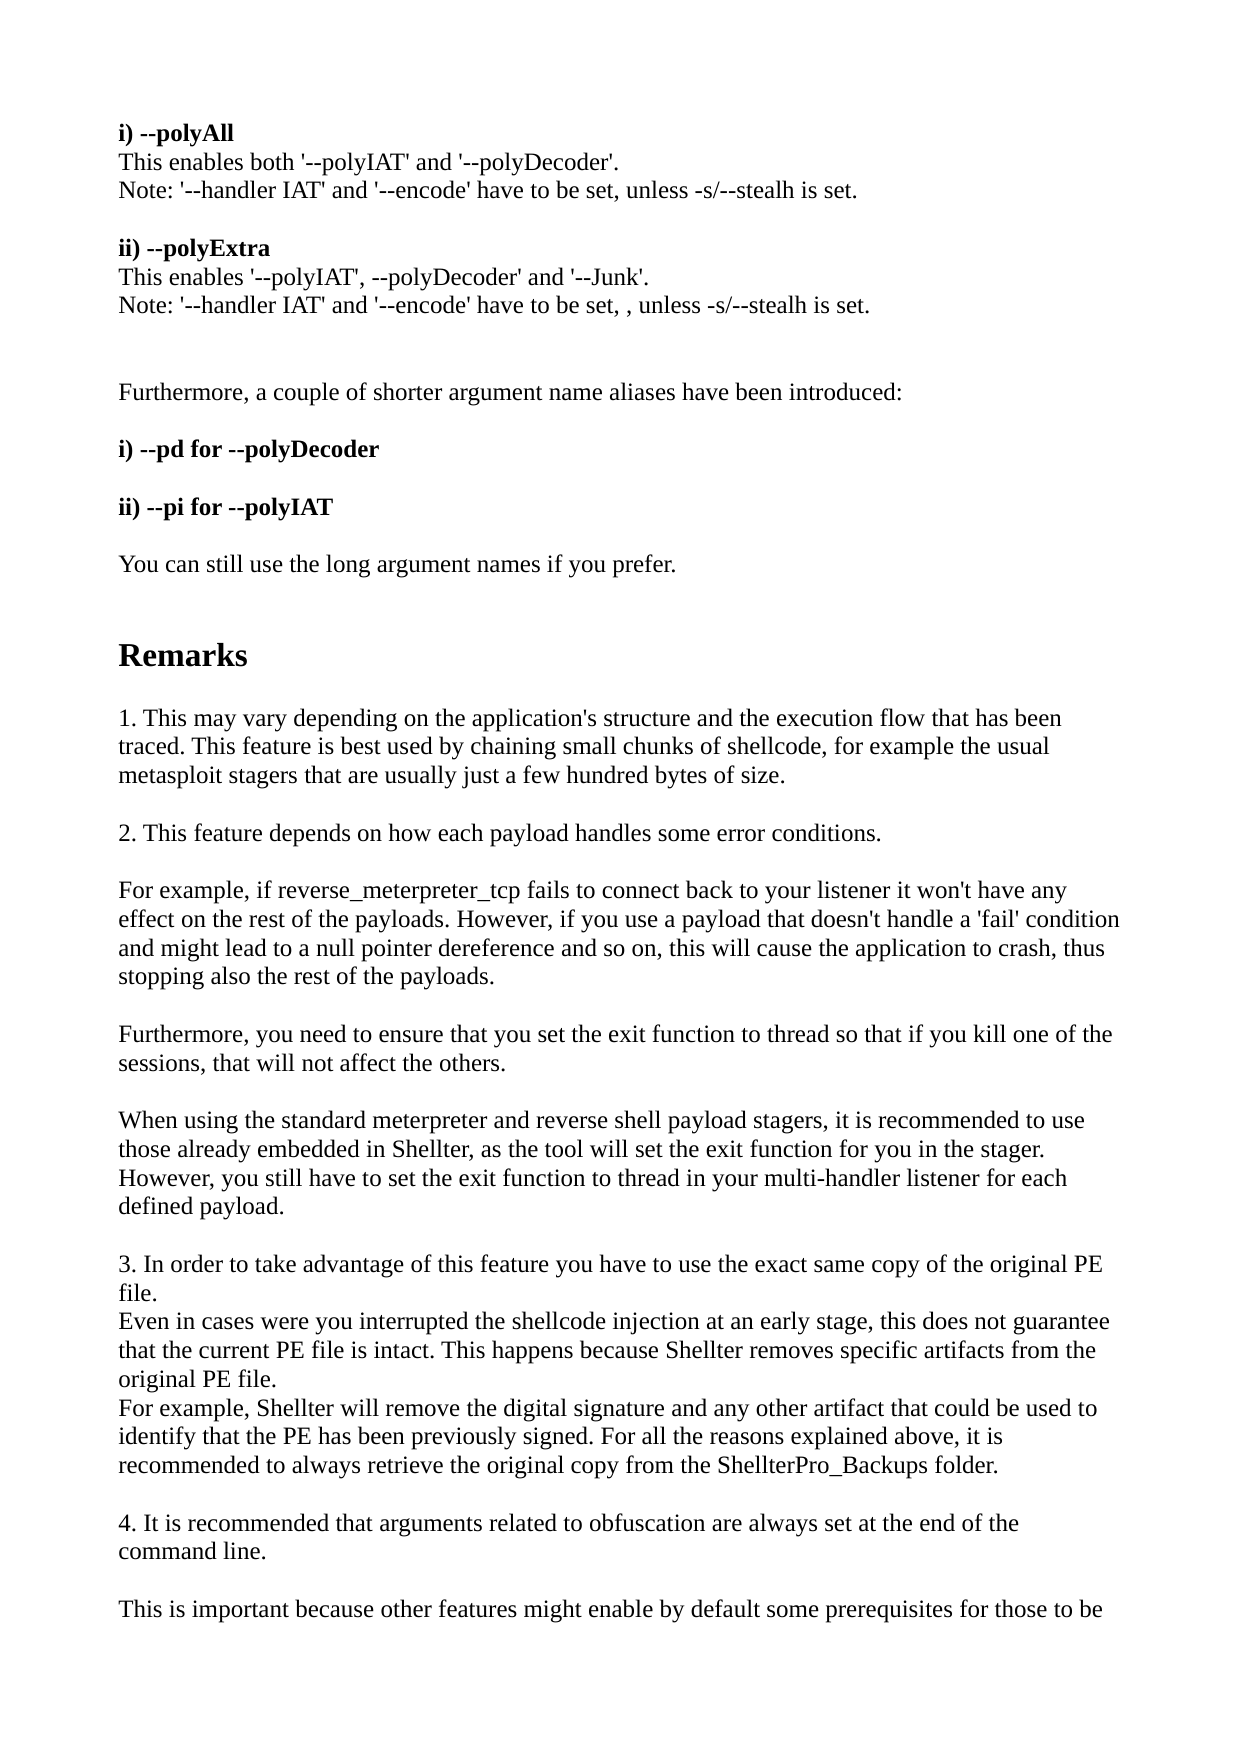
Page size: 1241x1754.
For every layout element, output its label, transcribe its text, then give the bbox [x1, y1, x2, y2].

text 1. This may vary depending on the application's structure and the execution flow that has been traced. This feature is best used by chaining small chunks of shellcode, for example the usual metasploit stagers that are usually just a few hundred bytes of size. [118, 703, 1122, 789]
text Furthermore, a couple of shorter argument name aliases have been introduced: [118, 377, 1122, 406]
text You can still use the long argument names if you prefer. [118, 549, 1122, 578]
text When using the standard meterpreter and reverse shell payload stagers, it is recommended to use those already embedded in Shellter, as the tool will set the exit function for you in the stager. However, you still have to set the exit function to thread in your multi-handler listener for each defined payload. [118, 1105, 1122, 1220]
text 4. It is recommended that arguments related to obfuscation are always set at the end of the command line. [118, 1508, 1122, 1565]
text Remarks [118, 636, 1122, 674]
text Furthermore, you need to ensure that you set the exit function to thread so that if you kill one of the sessions, that will not affect the others. [118, 1019, 1122, 1076]
text Even in cases were you interrupted the shellcode injection at an early stage, this does not guarantee that the current PE file is intact. This happens because Shellter removes specific artifacts from the original PE file. [118, 1306, 1122, 1393]
text ii) --pi for --polyIAT [118, 492, 1122, 521]
text This enables '--polyIAT', --polyDecoder' and '--Junk'. [118, 262, 1122, 291]
text 3. In order to take advantage of this feature you have to use the exact same copy of the original PE file. [118, 1249, 1122, 1306]
text For example, Shellter will remove the digital signature and any other artifact that could be used to identify that the PE has been previously signed. For all the reasons explained above, it is recommended to always retrieve the original copy from the ShellterPro_Backups folder. [118, 1393, 1122, 1479]
text i) --pd for --polyDecoder [118, 434, 1122, 463]
text ii) --polyExtra [118, 233, 1122, 262]
text Note: '--handler IAT' and '--encode' have to be set, , unless -s/--stealh is set. [118, 291, 1122, 319]
text 2. This feature depends on how each payload handles some error conditions. [118, 818, 1122, 846]
text i) --polyAll [118, 118, 1122, 147]
text Note: '--handler IAT' and '--encode' have to be set, unless -s/--stealh is set. [118, 176, 1122, 204]
text This is important because other features might enable by default some prerequisites for those to be [118, 1594, 1122, 1623]
text This enables both '--polyIAT' and '--polyDecoder'. [118, 147, 1122, 176]
text For example, if reverse_meterpreter_tcp fails to connect back to your listener it won't have any effect on the rest of the payloads. However, if you use a payload that doesn't handle a 'fail' condition and might lead to a null pointer dereference and so on, this will cause the application to crash, thus stopping also the rest of the payloads. [118, 875, 1122, 990]
